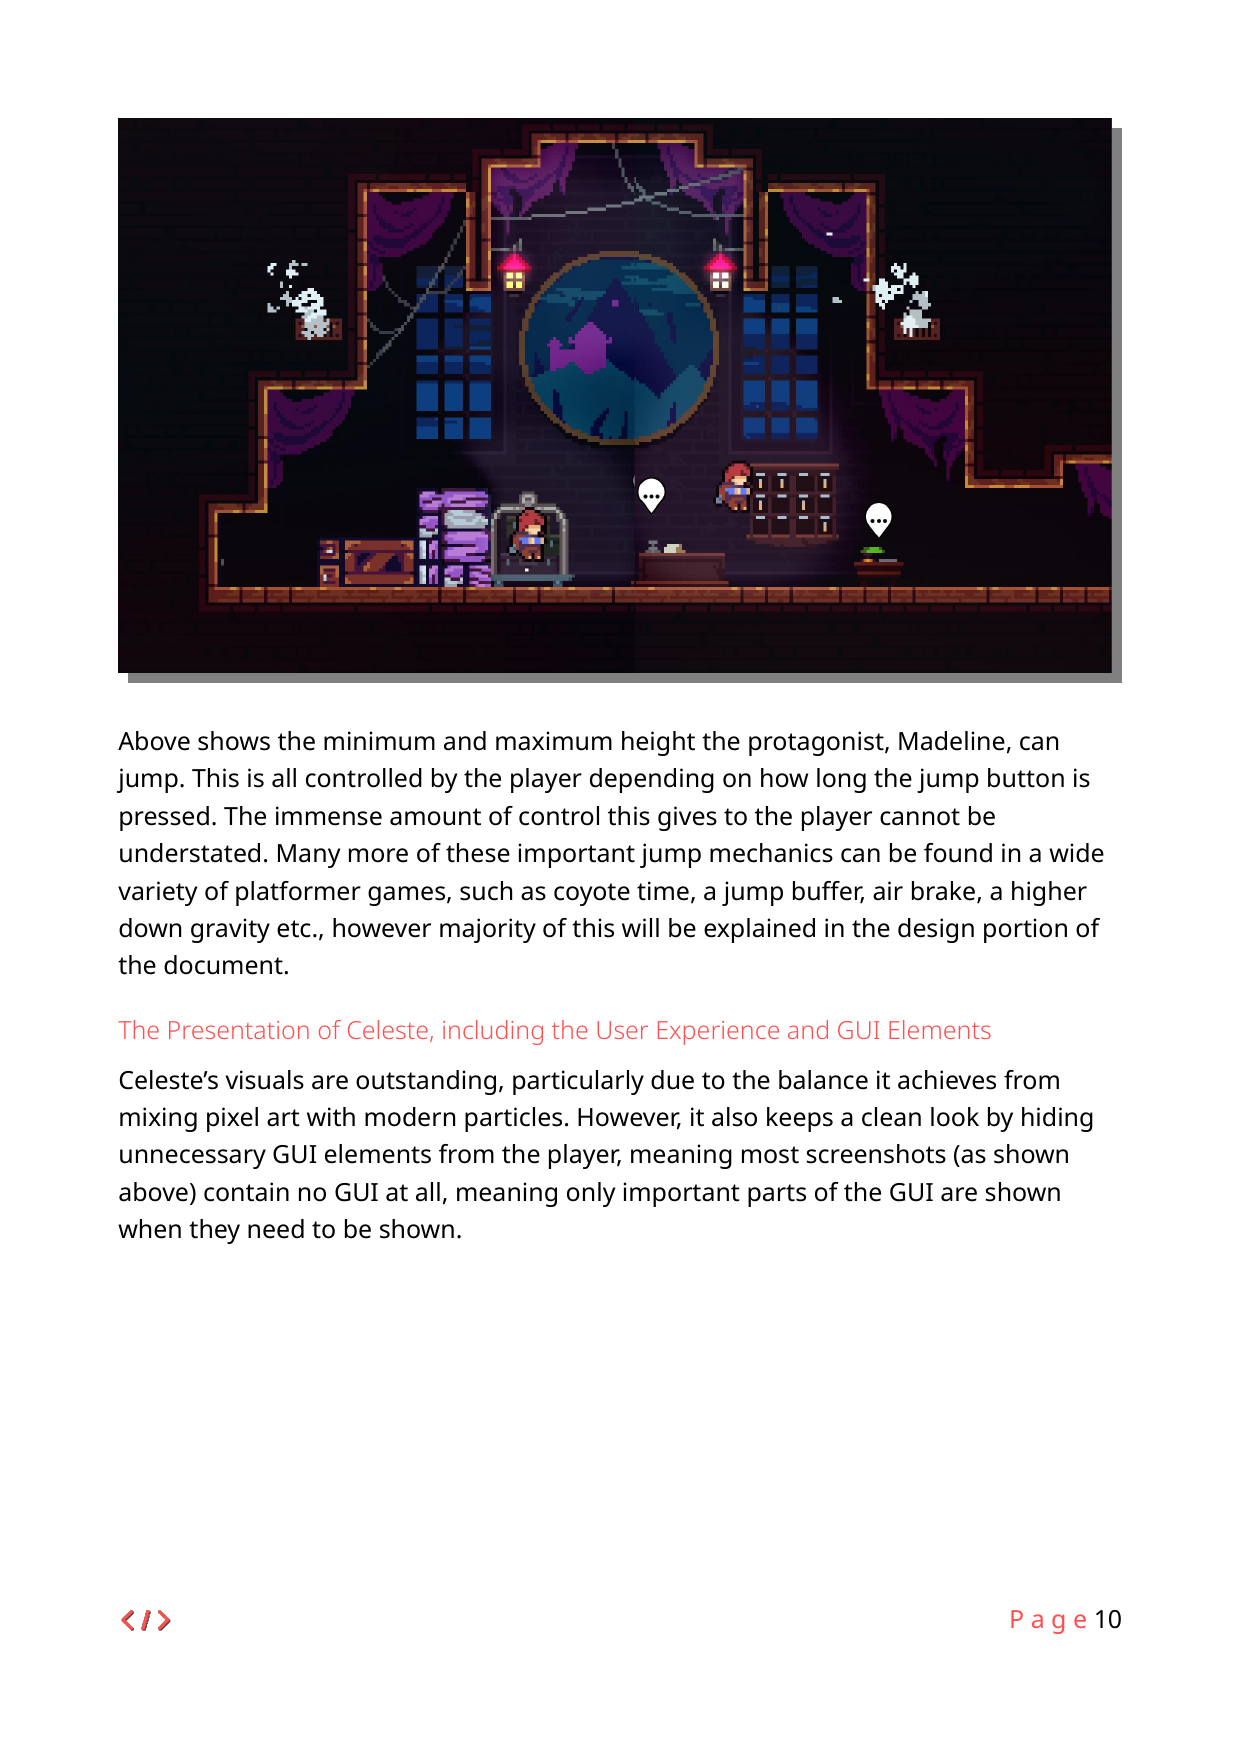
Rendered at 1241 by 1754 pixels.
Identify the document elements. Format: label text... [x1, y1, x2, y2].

text Celeste’s visuals are outstanding, particularly due to the balance it achieves from mixing pixel art with modern particles. However, it also keeps a clean look by hiding unnecessary GUI elements from the player, meaning most screenshots (as shown above) contain no GUI at all, meaning only important parts of the GUI are shown when they need to be shown. [118, 1062, 1122, 1246]
subtitle The Presentation of Celeste, including the User Experience and GUI Elements [118, 1012, 1122, 1046]
picture [118, 118, 1112, 673]
picture [116, 1591, 175, 1649]
text Above shows the minimum and maximum height the protagonist, Madeline, can jump. This is all controlled by the player depending on how long the jump button is pressed. The immense amount of control this gives to the player cannot be understated. Many more of these important jump mechanics can be found in a wide variety of platformer games, such as coyote time, a jump buffer, air brake, a higher down gravity etc., however majority of this will be explained in the design portion of the document. [118, 673, 1122, 982]
